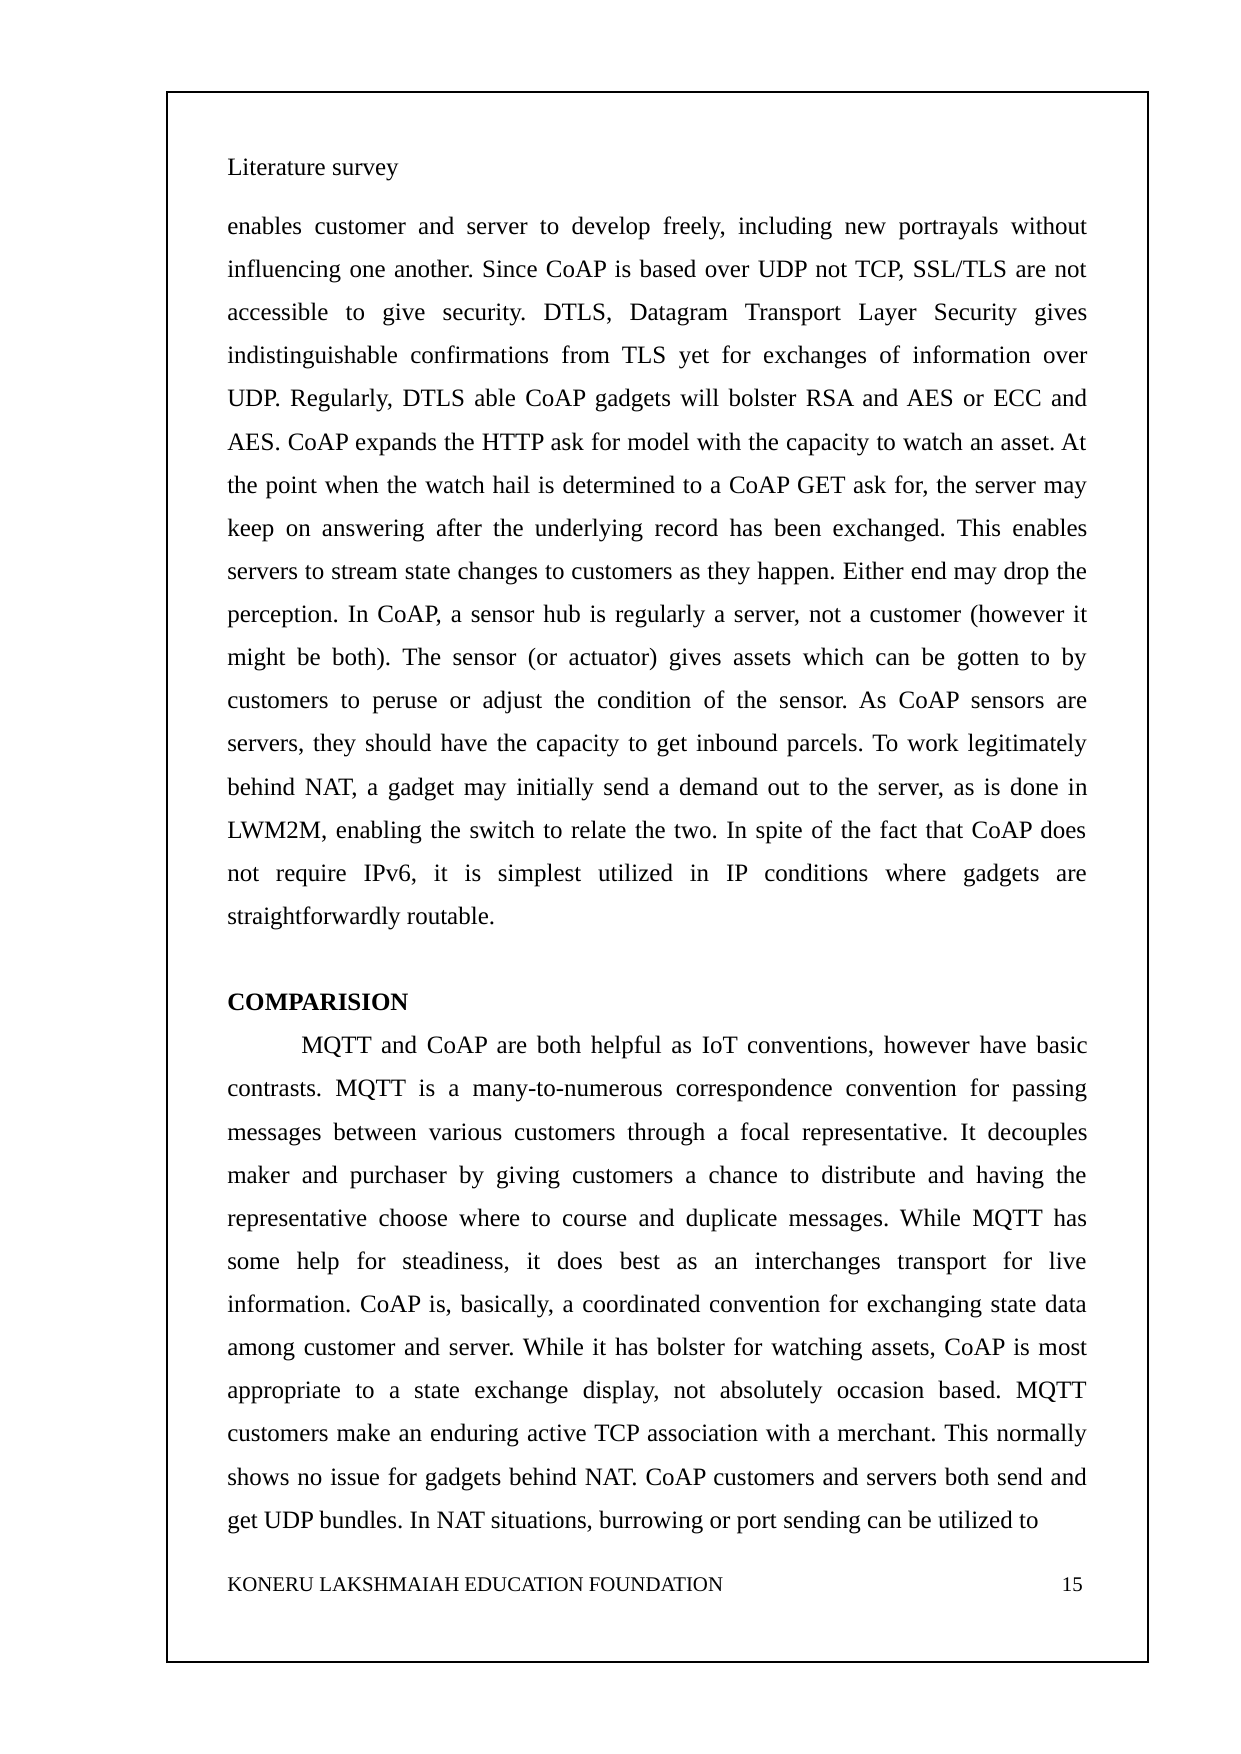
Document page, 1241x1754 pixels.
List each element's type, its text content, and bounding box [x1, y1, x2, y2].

text COMPARISION [227, 987, 1088, 1016]
text MQTT and CoAP are both helpful as IoT conventions, however have basic contrasts. MQTT is a many-to-numerous correspondence convention for passing messages between various customers through a focal representative. It decouples maker and purchaser by giving customers a chance to distribute and having the representative choose where to course and duplicate messages. While MQTT has some help for steadiness, it does best as an interchanges transport for live information. CoAP is, basically, a coordinated convention for exchanging state data among customer and server. While it has bolster for watching assets, CoAP is most appropriate to a state exchange display, not absolutely occasion based. MQTT customers make an enduring active TCP association with a merchant. This normally shows no issue for gadgets behind NAT. CoAP customers and servers both send and get UDP bundles. In NAT situations, burrowing or port sending can be utilized to [227, 1030, 1088, 1533]
text enables customer and server to develop freely, including new portrayals without influencing one another. Since CoAP is based over UDP not TCP, SSL/TLS are not accessible to give security. DTLS, Datagram Transport Layer Security gives indistinguishable confirmations from TLS yet for exchanges of information over UDP. Regularly, DTLS able CoAP gadgets will bolster RSA and AES or ECC and AES. CoAP expands the HTTP ask for model with the capacity to watch an asset. At the point when the watch hail is determined to a CoAP GET ask for, the server may keep on answering after the underlying record has been exchanged. This enables servers to stream state changes to customers as they happen. Either end may drop the perception. In CoAP, a sensor hub is regularly a server, not a customer (however it might be both). The sensor (or actuator) gives assets which can be gotten to by customers to peruse or adjust the condition of the sensor. As CoAP sensors are servers, they should have the capacity to get inbound parcels. To work legitimately behind NAT, a gadget may initially send a demand out to the server, as is done in LWM2M, enabling the switch to relate the two. In spite of the fact that CoAP does not require IPv6, it is simplest utilized in IP conditions where gadgets are straightforwardly routable. [227, 211, 1088, 930]
